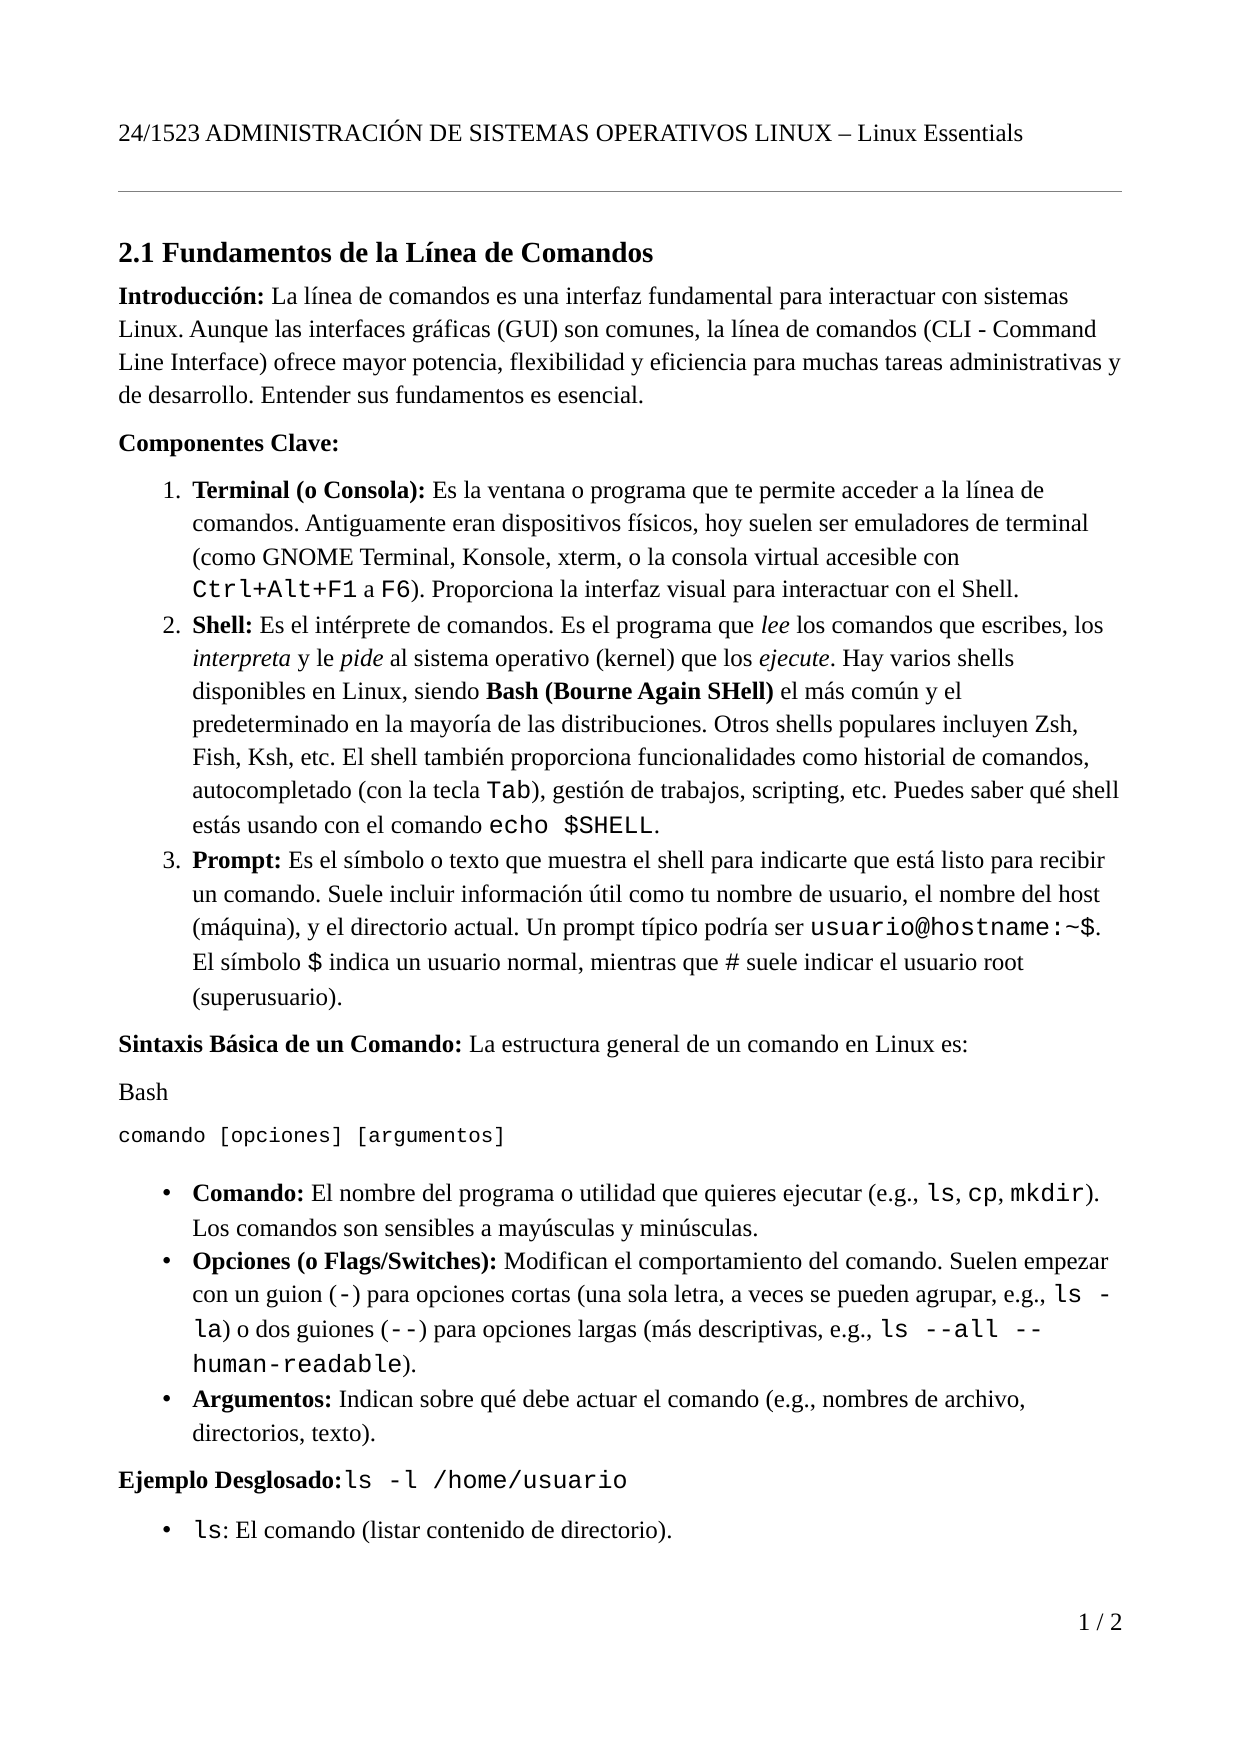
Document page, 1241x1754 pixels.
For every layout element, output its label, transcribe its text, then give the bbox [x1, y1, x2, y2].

list Opciones (o Flags/Switches): Modifican el comportamiento del comando. Suelen empezar con un guion (-) para opciones cortas (una sola letra, a veces se pueden agrupar, e.g., ls -la) o dos guiones (--) para opciones largas (más descriptivas, e.g., ls --all --human-readable). [162, 1246, 1122, 1380]
text Sintaxis Básica de un Comando: La estructura general de un comando en Linux es: [118, 1029, 1122, 1058]
text Ejemplo Desglosado:ls -l /home/usuario [118, 1465, 1122, 1496]
text comando [opciones] [argumentos] [118, 1125, 1122, 1148]
list Shell: Es el intérprete de comandos. Es el programa que lee los comandos que escribes, los interpreta y le pide al sistema operativo (kernel) que los ejecute. Hay varios shells disponibles en Linux, siendo Bash (Bourne Again SHell) el más común y el predeterminado en la mayoría de las distribuciones. Otros shells populares incluyen Zsh, Fish, Ksh, etc. El shell también proporciona funcionalidades como historial de comandos, autocompletado (con la tecla Tab), gestión de trabajos, scripting, etc. Puedes saber qué shell estás usando con el comando echo $SHELL. [162, 610, 1122, 841]
text Introducción: La línea de comandos es una interfaz fundamental para interactuar con sistemas Linux. Aunque las interfaces gráficas (GUI) son comunes, la línea de comandos (CLI - Command Line Interface) ofrece mayor potencia, flexibilidad y eficiencia para muchas tareas administrativas y de desarrollo. Entender sus fundamentos es esencial. [118, 281, 1122, 409]
list Terminal (o Consola): Es la ventana o programa que te permite acceder a la línea de comandos. Antiguamente eran dispositivos físicos, hoy suelen ser emuladores de terminal (como GNOME Terminal, Konsole, xterm, o la consola virtual accesible con Ctrl+Alt+F1 a F6). Proporciona la interfaz visual para interactuar con el Shell. [162, 476, 1122, 605]
text Componentes Clave: [118, 428, 1122, 457]
list Argumentos: Indican sobre qué debe actuar el comando (e.g., nombres de archivo, directorios, texto). [162, 1384, 1122, 1446]
subtitle 2.1 Fundamentos de la Línea de Comandos [118, 235, 1122, 269]
list ls: El comando (listar contenido de directorio). [162, 1515, 1122, 1546]
list Prompt: Es el símbolo o texto que muestra el shell para indicarte que está listo para recibir un comando. Suele incluir información útil como tu nombre de usuario, el nombre del host (máquina), y el directorio actual. Un prompt típico podría ser usuario@hostname:~$. El símbolo $ indica un usuario normal, mientras que # suele indicar el usuario root (superusuario). [162, 846, 1122, 1011]
list Comando: El nombre del programa o utilidad que quieres ejecutar (e.g., ls, cp, mkdir). Los comandos son sensibles a mayúsculas y minúsculas. [162, 1178, 1122, 1242]
text Bash [118, 1077, 1122, 1106]
